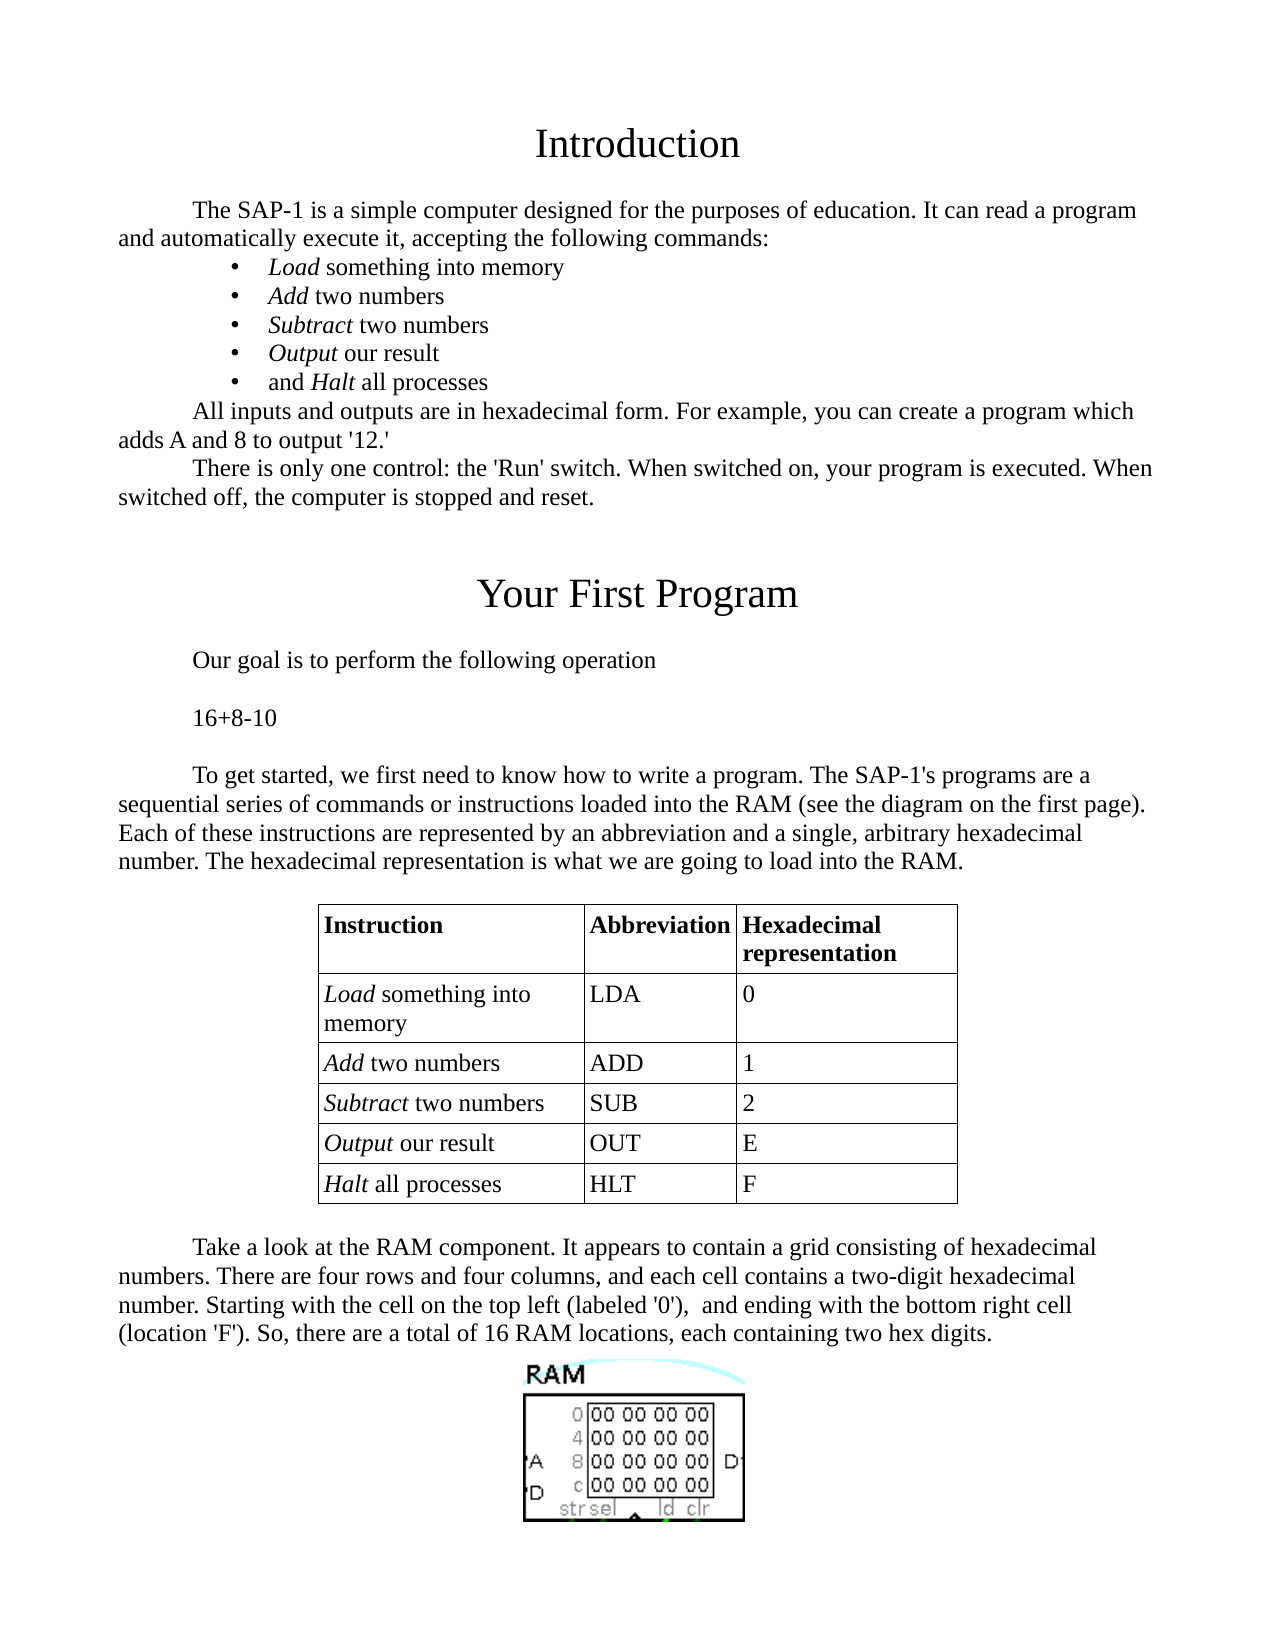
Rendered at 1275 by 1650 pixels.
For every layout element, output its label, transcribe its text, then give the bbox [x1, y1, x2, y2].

text 16+8-10 [118, 703, 1157, 731]
text Take a look at the RAM component. It appears to contain a grid consisting of hexadecimal numbers. There are four rows and four columns, and each cell contains a two-digit hexadecimal number. Starting with the cell on the top left (labeled '0'), and ending with the bottom right cell (location 'F'). So, there are a total of 16 RAM locations, each containing two hex digits. [118, 1232, 1157, 1347]
table_cell Add two numbers [319, 1043, 584, 1082]
picture [523, 1359, 745, 1522]
table_header Abbreviation [585, 905, 736, 973]
table_cell ADD [585, 1043, 736, 1082]
list Subtract two numbers [231, 310, 1157, 338]
table_cell LDA [585, 974, 736, 1042]
table_cell Halt all processes [319, 1164, 584, 1203]
table_cell 0 [737, 974, 957, 1042]
text To get started, we first need to know how to write a program. The SAP-1's programs are a sequential series of commands or instructions loaded into the RAM (see the diagram on the first page). Each of these instructions are represented by an abbreviation and a single, arbitrary hexadecimal number. The hexadecimal representation is what we are going to load into the RAM. [118, 760, 1157, 875]
list and Halt all processes [231, 367, 1157, 396]
text The SAP-1 is a simple computer designed for the purposes of education. It can read a program and automatically execute it, accepting the following commands: [118, 195, 1157, 252]
table_cell 2 [737, 1084, 957, 1123]
list Load something into memory [231, 252, 1157, 281]
table_header Instruction [319, 905, 584, 973]
table_cell OUT [585, 1124, 736, 1163]
text All inputs and outputs are in hexadecimal form. For example, you can create a program which adds A and 8 to output '12.' [118, 396, 1157, 453]
table_cell F [737, 1164, 957, 1203]
table_header Hexadecimal representation [737, 905, 957, 973]
text Introduction [118, 118, 1157, 166]
list Add two numbers [231, 281, 1157, 310]
table_cell HLT [585, 1164, 736, 1203]
table_cell Subtract two numbers [319, 1084, 584, 1123]
text Your First Program [118, 568, 1157, 616]
table_cell Load something into memory [319, 974, 584, 1042]
text There is only one control: the 'Run' switch. When switched on, your program is executed. When switched off, the computer is stopped and reset. [118, 453, 1157, 511]
table_cell 1 [737, 1043, 957, 1082]
list Output our result [231, 338, 1157, 367]
text Our goal is to perform the following operation [118, 645, 1157, 674]
table_cell Output our result [319, 1124, 584, 1163]
table_cell E [737, 1124, 957, 1163]
table_cell SUB [585, 1084, 736, 1123]
